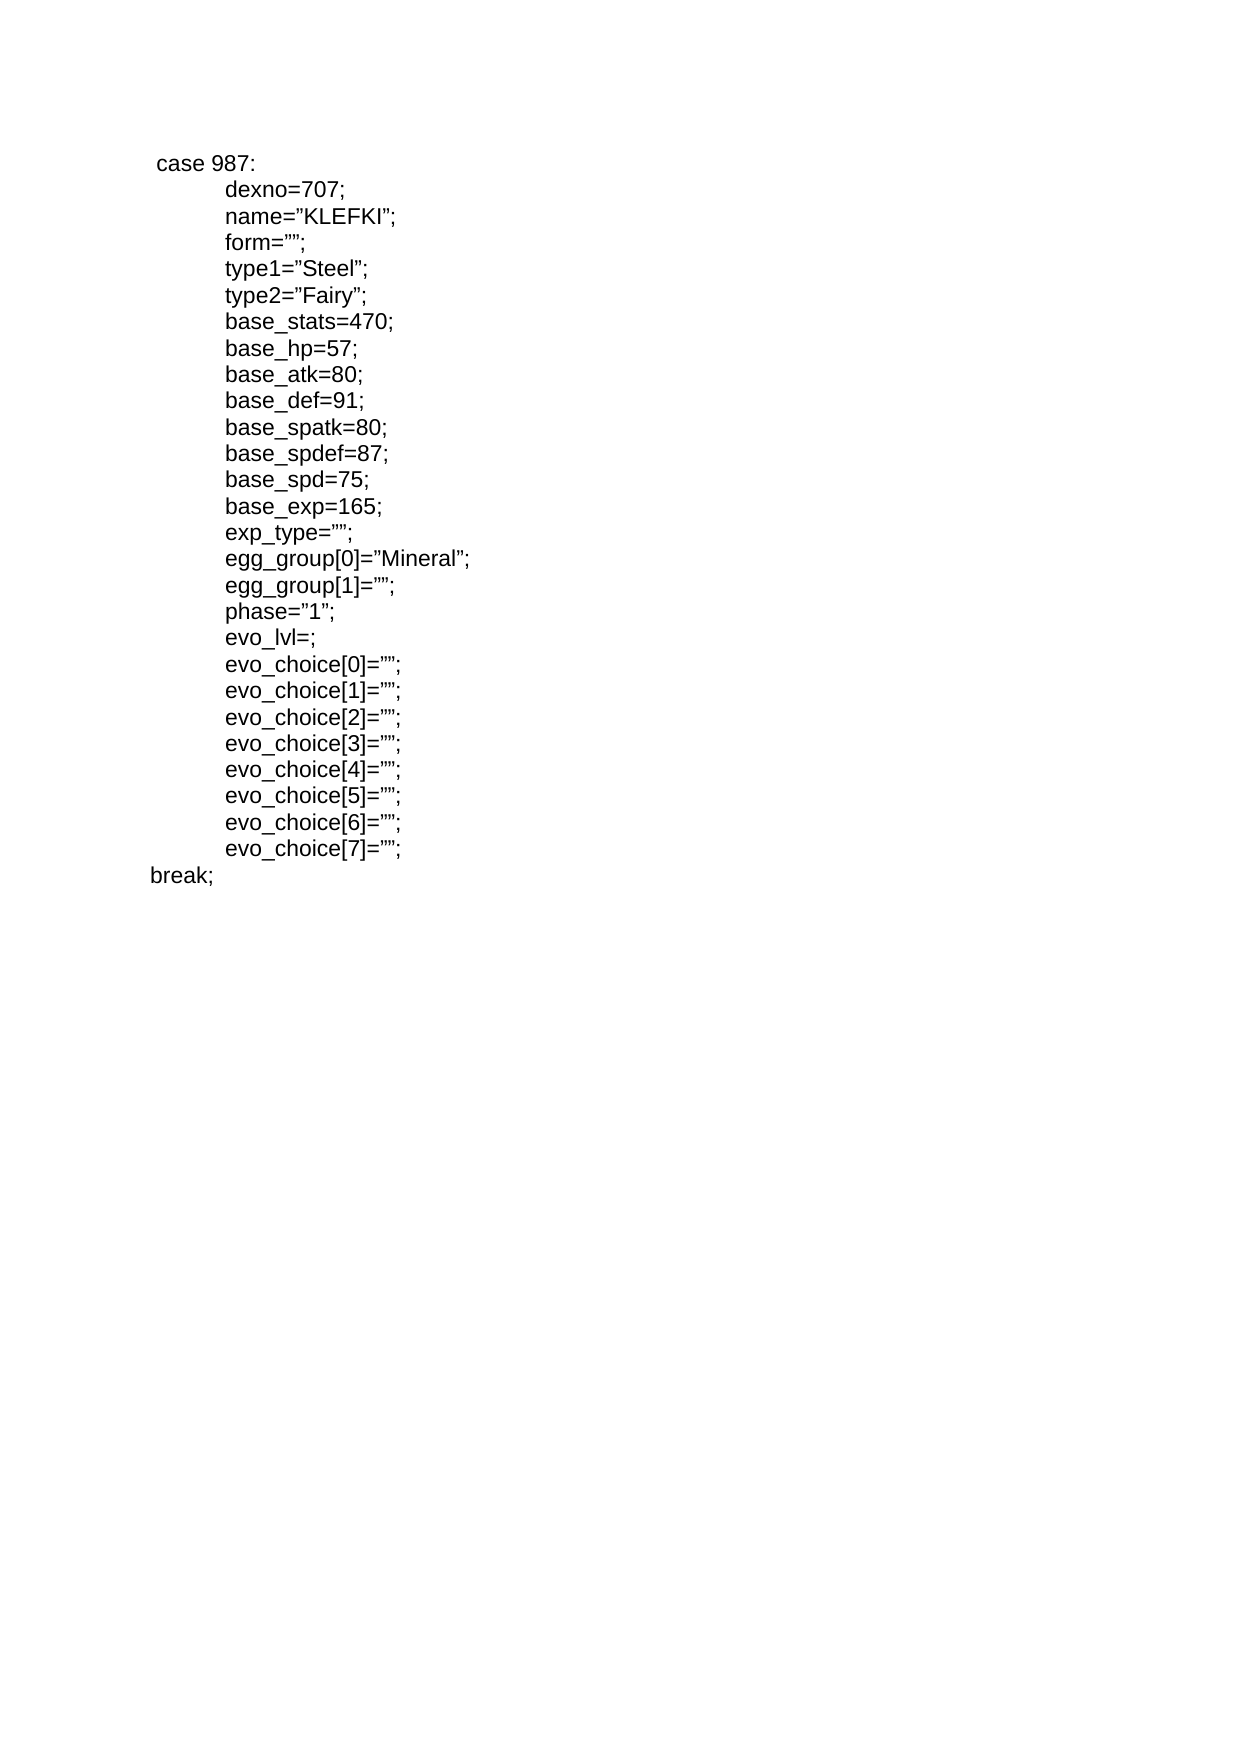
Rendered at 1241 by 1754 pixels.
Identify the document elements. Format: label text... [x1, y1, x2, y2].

text evo_choice[6]=””; [150, 809, 1090, 835]
text case 987: [150, 150, 1090, 176]
text base_def=91; [150, 387, 1090, 413]
text form=””; [150, 229, 1090, 255]
text evo_lvl=; [150, 624, 1090, 651]
text evo_choice[2]=””; [150, 703, 1090, 730]
text evo_choice[0]=””; [150, 651, 1090, 677]
text egg_group[1]=””; [150, 572, 1090, 598]
text type2=”Fairy”; [150, 282, 1090, 308]
text evo_choice[7]=””; [150, 835, 1090, 862]
text name=”KLEFKI”; [150, 203, 1090, 229]
text base_hp=57; [150, 334, 1090, 361]
text evo_choice[5]=””; [150, 782, 1090, 809]
text dexno=707; [150, 176, 1090, 203]
text break; [150, 862, 1090, 888]
text evo_choice[4]=””; [150, 756, 1090, 782]
text phase=”1”; [150, 598, 1090, 624]
text egg_group[0]=”Mineral”; [150, 545, 1090, 572]
text base_spdef=87; [150, 440, 1090, 466]
text evo_choice[1]=””; [150, 677, 1090, 703]
text exp_type=””; [150, 519, 1090, 545]
text base_exp=165; [150, 493, 1090, 519]
text evo_choice[3]=””; [150, 730, 1090, 756]
text base_spd=75; [150, 466, 1090, 493]
text base_spatk=80; [150, 413, 1090, 440]
text type1=”Steel”; [150, 255, 1090, 282]
text base_atk=80; [150, 361, 1090, 387]
text base_stats=470; [150, 308, 1090, 334]
